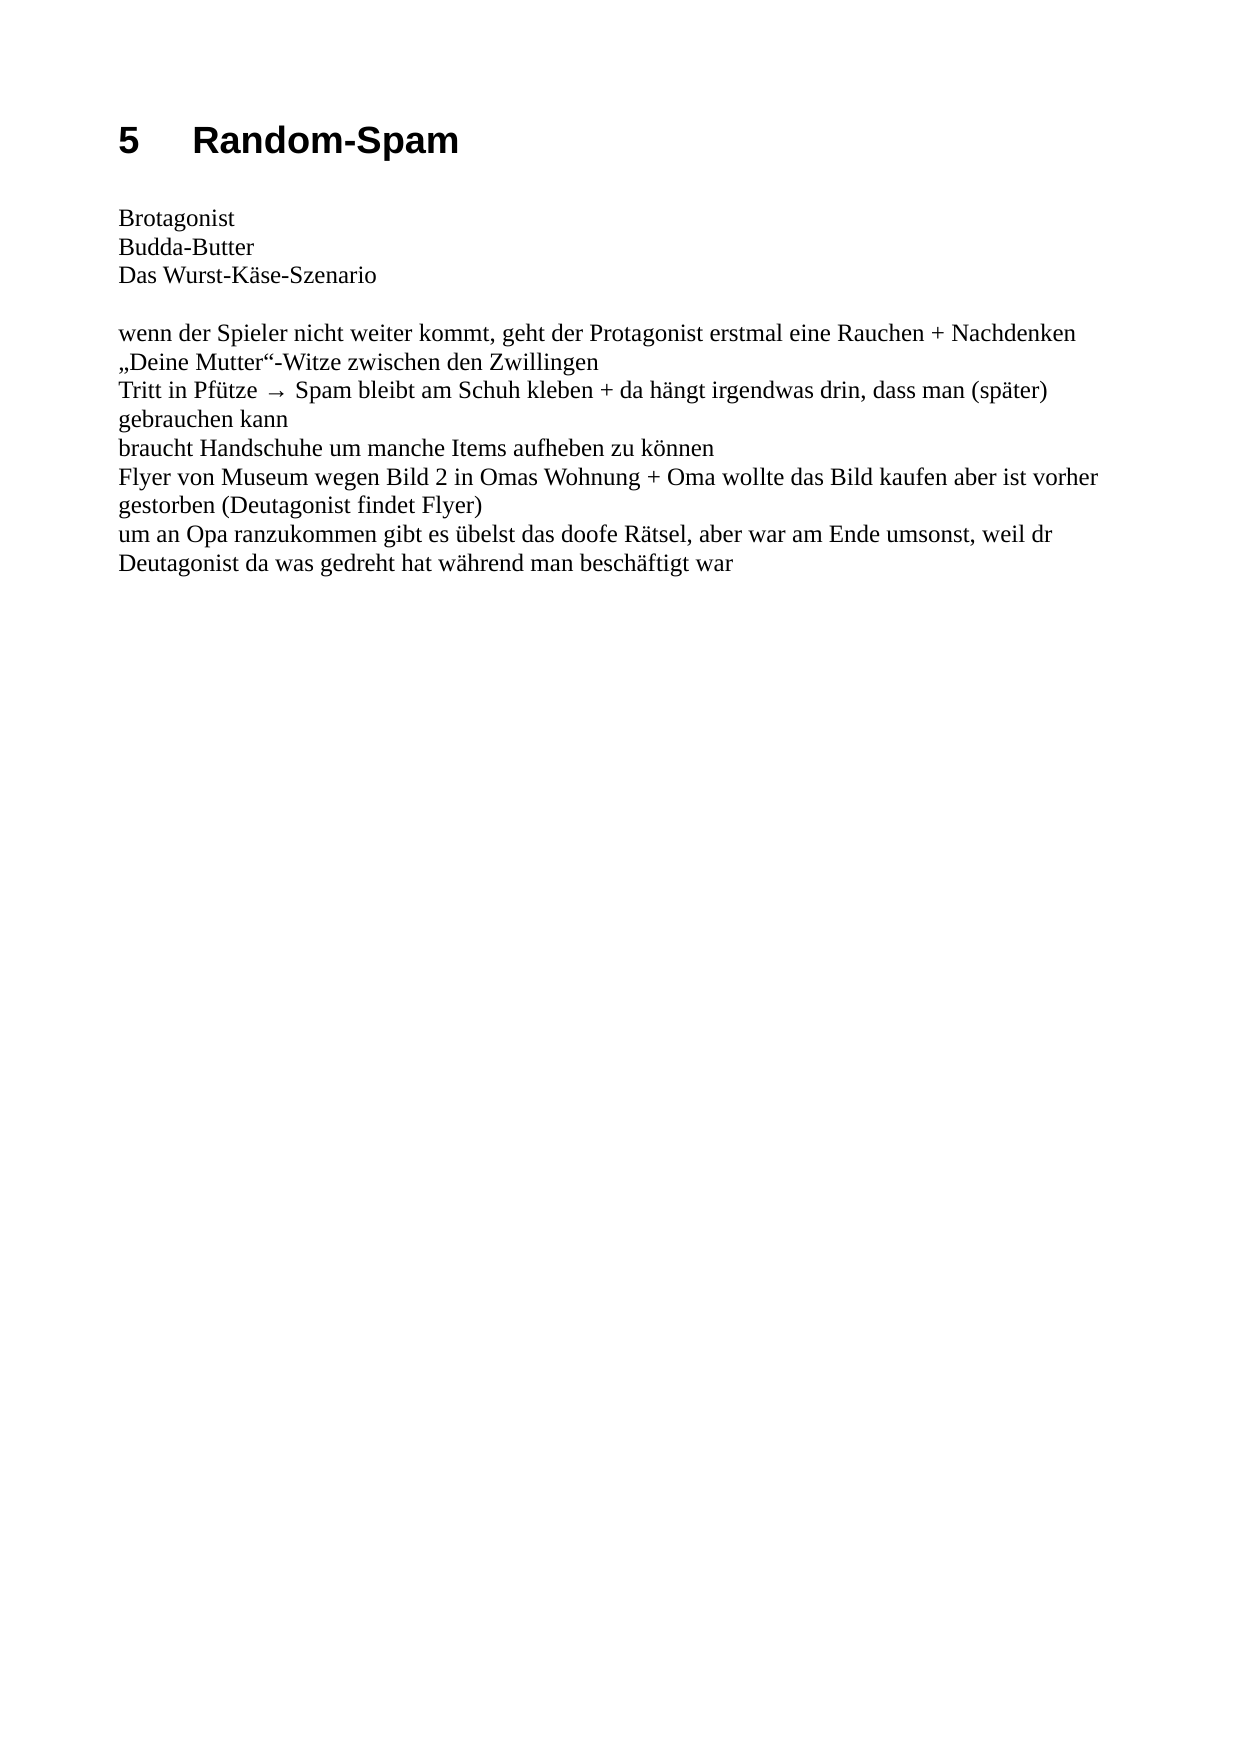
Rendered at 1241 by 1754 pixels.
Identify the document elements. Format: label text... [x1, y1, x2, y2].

subtitle Random-Spam [118, 118, 1122, 162]
text wenn der Spieler nicht weiter kommt, geht der Protagonist erstmal eine Rauchen + Nachdenken [118, 318, 1122, 347]
text Budda-Butter [118, 232, 1122, 261]
text braucht Handschuhe um manche Items aufheben zu können [118, 433, 1122, 462]
text Flyer von Museum wegen Bild 2 in Omas Wohnung + Oma wollte das Bild kaufen aber ist vorher gestorben (Deutagonist findet Flyer) [118, 462, 1122, 519]
text Brotagonist [118, 203, 1122, 232]
text Tritt in Pfütze → Spam bleibt am Schuh kleben + da hängt irgendwas drin, dass man (später) gebrauchen kann [118, 376, 1122, 433]
text Das Wurst-Käse-Szenario [118, 261, 1122, 289]
text „Deine Mutter“-Witze zwischen den Zwillingen [118, 347, 1122, 376]
text um an Opa ranzukommen gibt es übelst das doofe Rätsel, aber war am Ende umsonst, weil dr Deutagonist da was gedreht hat während man beschäftigt war [118, 519, 1122, 577]
